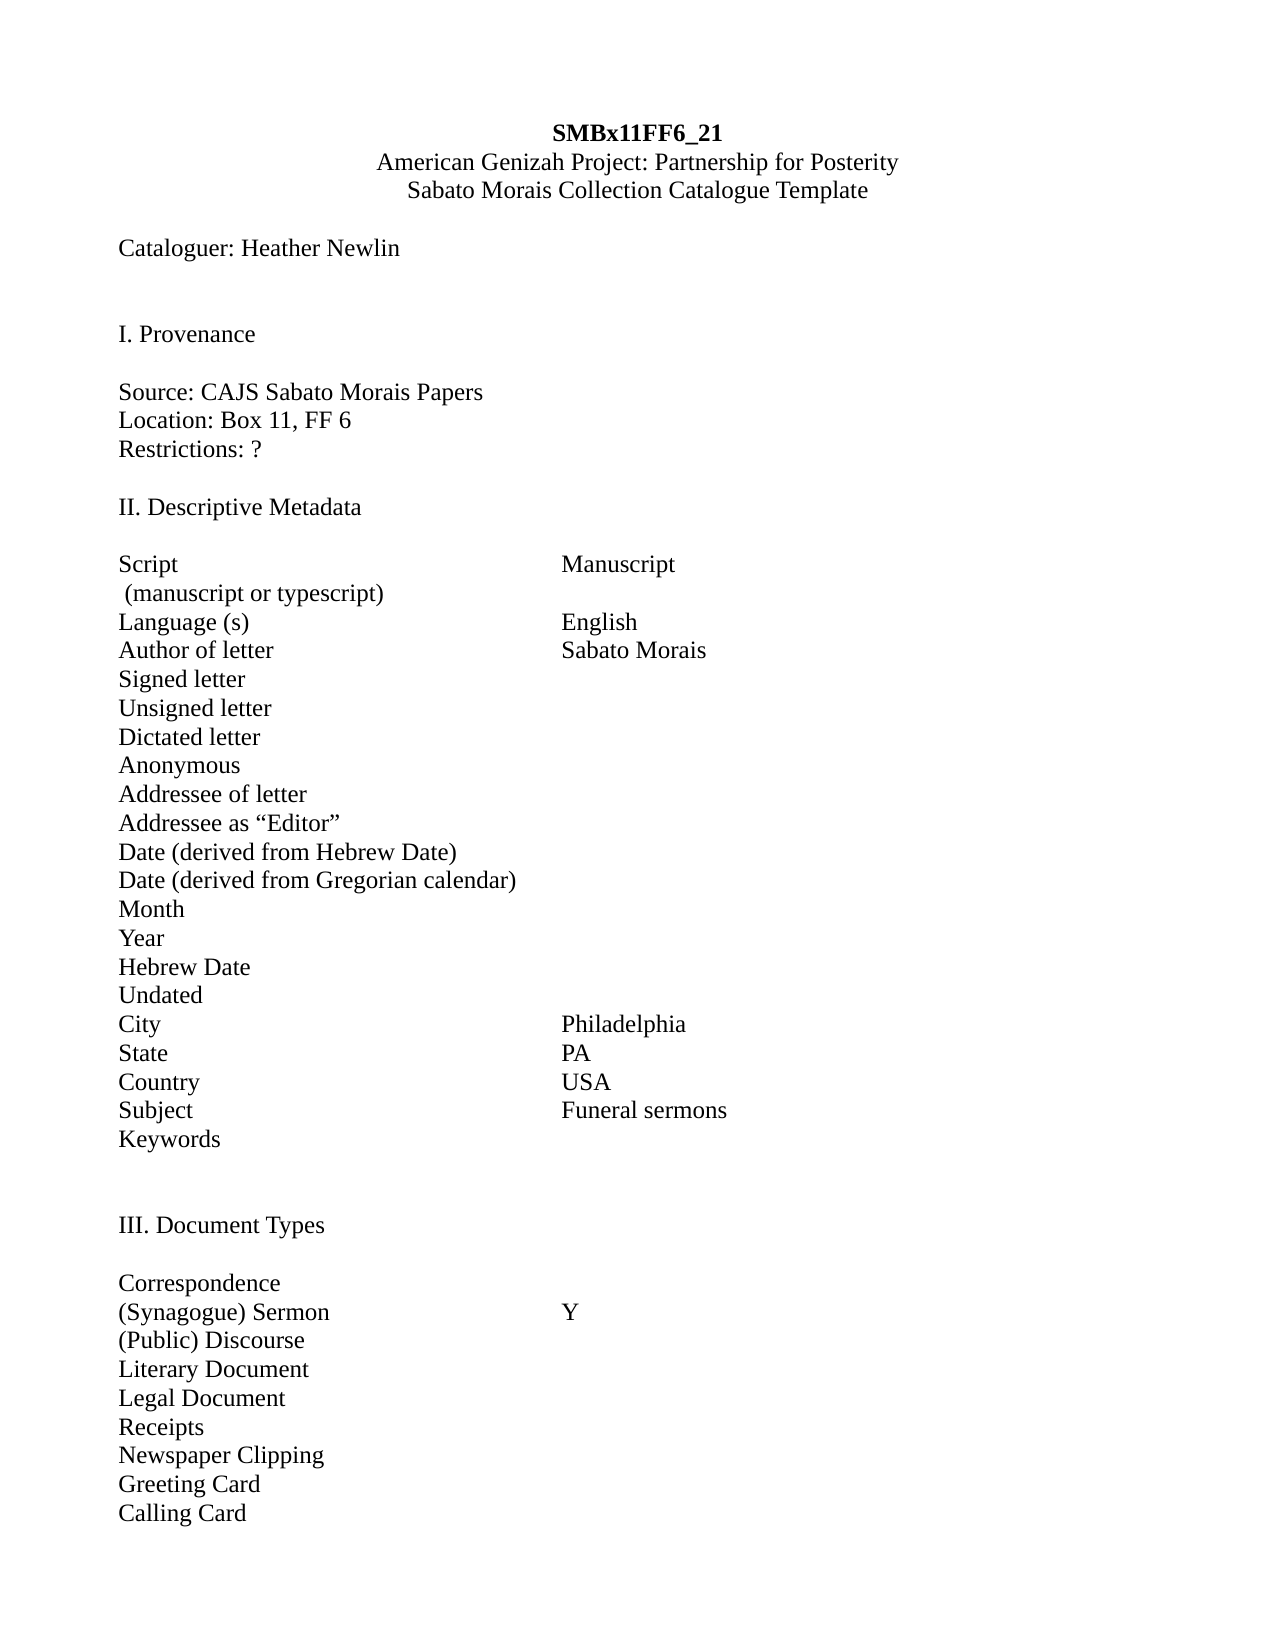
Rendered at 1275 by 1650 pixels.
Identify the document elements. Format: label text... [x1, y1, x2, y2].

text (Public) Discourse [118, 1326, 1157, 1354]
text I. Provenance [118, 319, 1157, 348]
text Subject Funeral sermons [118, 1096, 1157, 1124]
text Undated [118, 981, 1157, 1009]
text Receipts [118, 1412, 1157, 1441]
text Addressee as “Editor” [118, 808, 1157, 837]
text Anonymous [118, 751, 1157, 779]
text Location: Box 11, FF 6 [118, 406, 1157, 434]
text Date (derived from Gregorian calendar) [118, 866, 1157, 894]
text Restrictions: ? [118, 434, 1157, 463]
text Country USA [118, 1067, 1157, 1096]
text City Philadelphia [118, 1009, 1157, 1038]
text Addressee of letter [118, 779, 1157, 808]
text Keywords [118, 1124, 1157, 1153]
text Calling Card [118, 1498, 1157, 1527]
text Year [118, 923, 1157, 952]
text Unsigned letter [118, 693, 1157, 722]
text Literary Document [118, 1354, 1157, 1383]
text SMBx11FF6_21 [118, 118, 1157, 147]
text American Genizah Project: Partnership for Posterity [118, 147, 1157, 176]
text Author of letter Sabato Morais [118, 636, 1157, 664]
text Signed letter [118, 664, 1157, 693]
text Hebrew Date [118, 952, 1157, 981]
text Dictated letter [118, 722, 1157, 751]
text (Synagogue) Sermon Y [118, 1297, 1157, 1326]
text Legal Document [118, 1383, 1157, 1412]
text Date (derived from Hebrew Date) [118, 837, 1157, 866]
text (manuscript or typescript) [118, 578, 1157, 607]
text State PA [118, 1038, 1157, 1067]
text Source: CAJS Sabato Morais Papers [118, 377, 1157, 406]
text Language (s) English [118, 607, 1157, 636]
text Cataloguer: Heather Newlin [118, 233, 1157, 262]
text III. Document Types [118, 1211, 1157, 1239]
text II. Descriptive Metadata [118, 492, 1157, 521]
text Sabato Morais Collection Catalogue Template [118, 176, 1157, 204]
text Month [118, 894, 1157, 923]
text Newspaper Clipping [118, 1441, 1157, 1469]
text Script Manuscript [118, 549, 1157, 578]
text Greeting Card [118, 1469, 1157, 1498]
text Correspondence [118, 1268, 1157, 1297]
